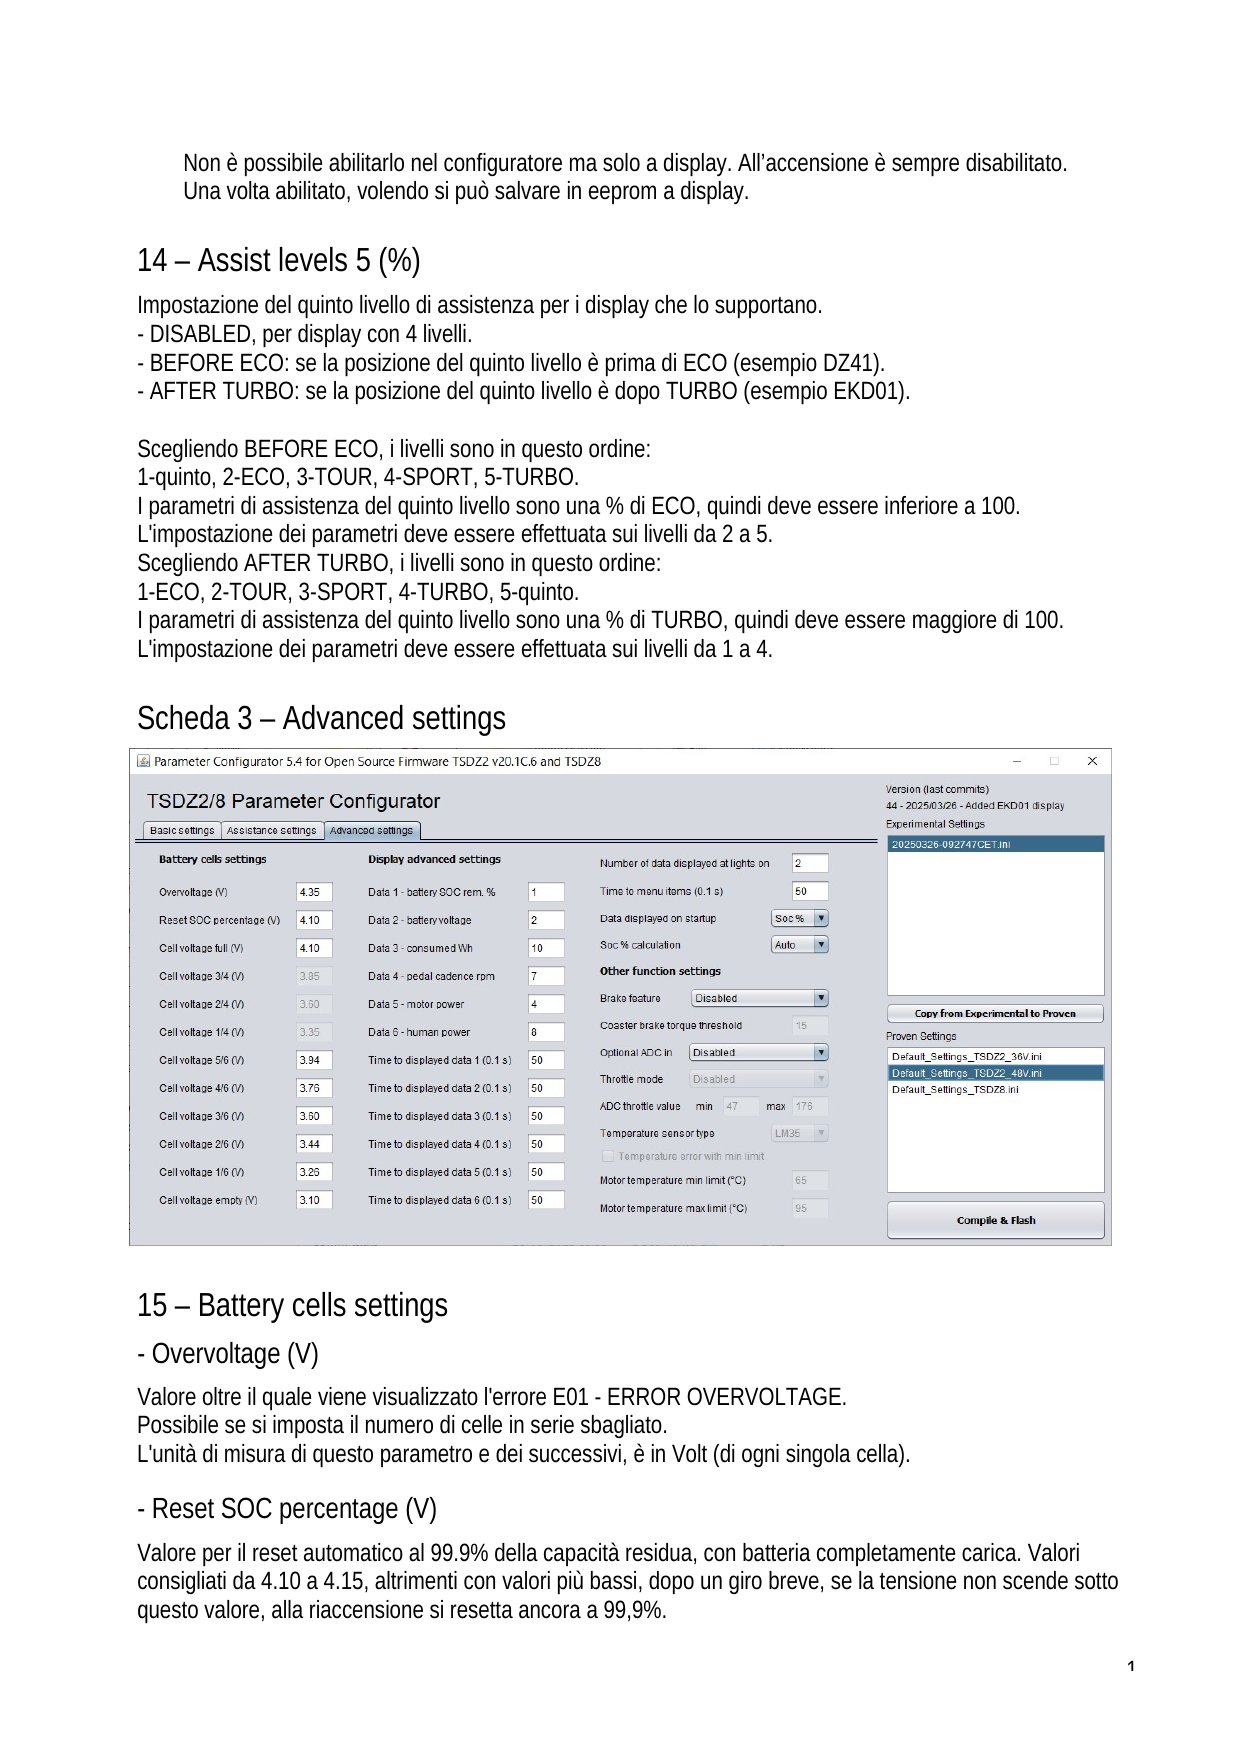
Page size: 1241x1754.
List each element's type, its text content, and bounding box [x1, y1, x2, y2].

text 15 – Battery cells settings [137, 1285, 1122, 1323]
text - Overvoltage (V) [137, 1336, 1122, 1369]
text Valore per il reset automatico al 99.9% della capacità residua, con batteria completamente carica. Valori consigliati da 4.10 a 4.15, altrimenti con valori più bassi, dopo un giro breve, se la tensione non scende sotto questo valore, alla riaccensione si resetta ancora a 99,9%. [137, 1537, 1122, 1623]
text L'unità di misura di questo parametro e dei successivi, è in Volt (di ogni singola cella). [137, 1439, 1122, 1468]
text Valore oltre il quale viene visualizzato l'errore E01 - ERROR OVERVOLTAGE. [137, 1382, 1122, 1410]
text - Reset SOC percentage (V) [137, 1492, 1122, 1525]
text - DISABLED, per display con 4 livelli. [137, 319, 1122, 348]
text Scegliendo BEFORE ECO, i livelli sono in questo ordine: 1-quinto, 2-ECO, 3-TOUR, 4-SPORT, 5-TURBO. I parametri di assistenza del quinto livello sono una % di ECO, quindi deve essere inferiore a 100. L'impostazione dei parametri deve essere effettuata sui livelli da 2 a 5. Scegliendo AFTER TURBO, i livelli sono in questo ordine: 1-ECO, 2-TOUR, 3-SPORT, 4-TURBO, 5-quinto. I parametri di assistenza del quinto livello sono una % di TURBO, quindi deve essere maggiore di 100. L'impostazione dei parametri deve essere effettuata sui livelli da 1 a 4. [137, 433, 1122, 663]
text Possibile se si imposta il numero di celle in serie sbagliato. [137, 1410, 1122, 1439]
picture [130, 748, 1111, 1246]
text Una volta abilitato, volendo si può salvare in eeprom a display. [183, 176, 1122, 205]
text - BEFORE ECO: se la posizione del quinto livello è prima di ECO (esempio DZ41). [137, 348, 1122, 376]
text 14 – Assist levels 5 (%) [137, 240, 1122, 278]
text Scheda 3 – Advanced settings [137, 698, 1122, 736]
text Non è possibile abilitarlo nel configuratore ma solo a display. All’accensione è sempre disabilitato. [183, 148, 1122, 176]
text - AFTER TURBO: se la posizione del quinto livello è dopo TURBO (esempio EKD01). [137, 376, 1122, 405]
text Impostazione del quinto livello di assistenza per i display che lo supportano. [137, 290, 1122, 319]
